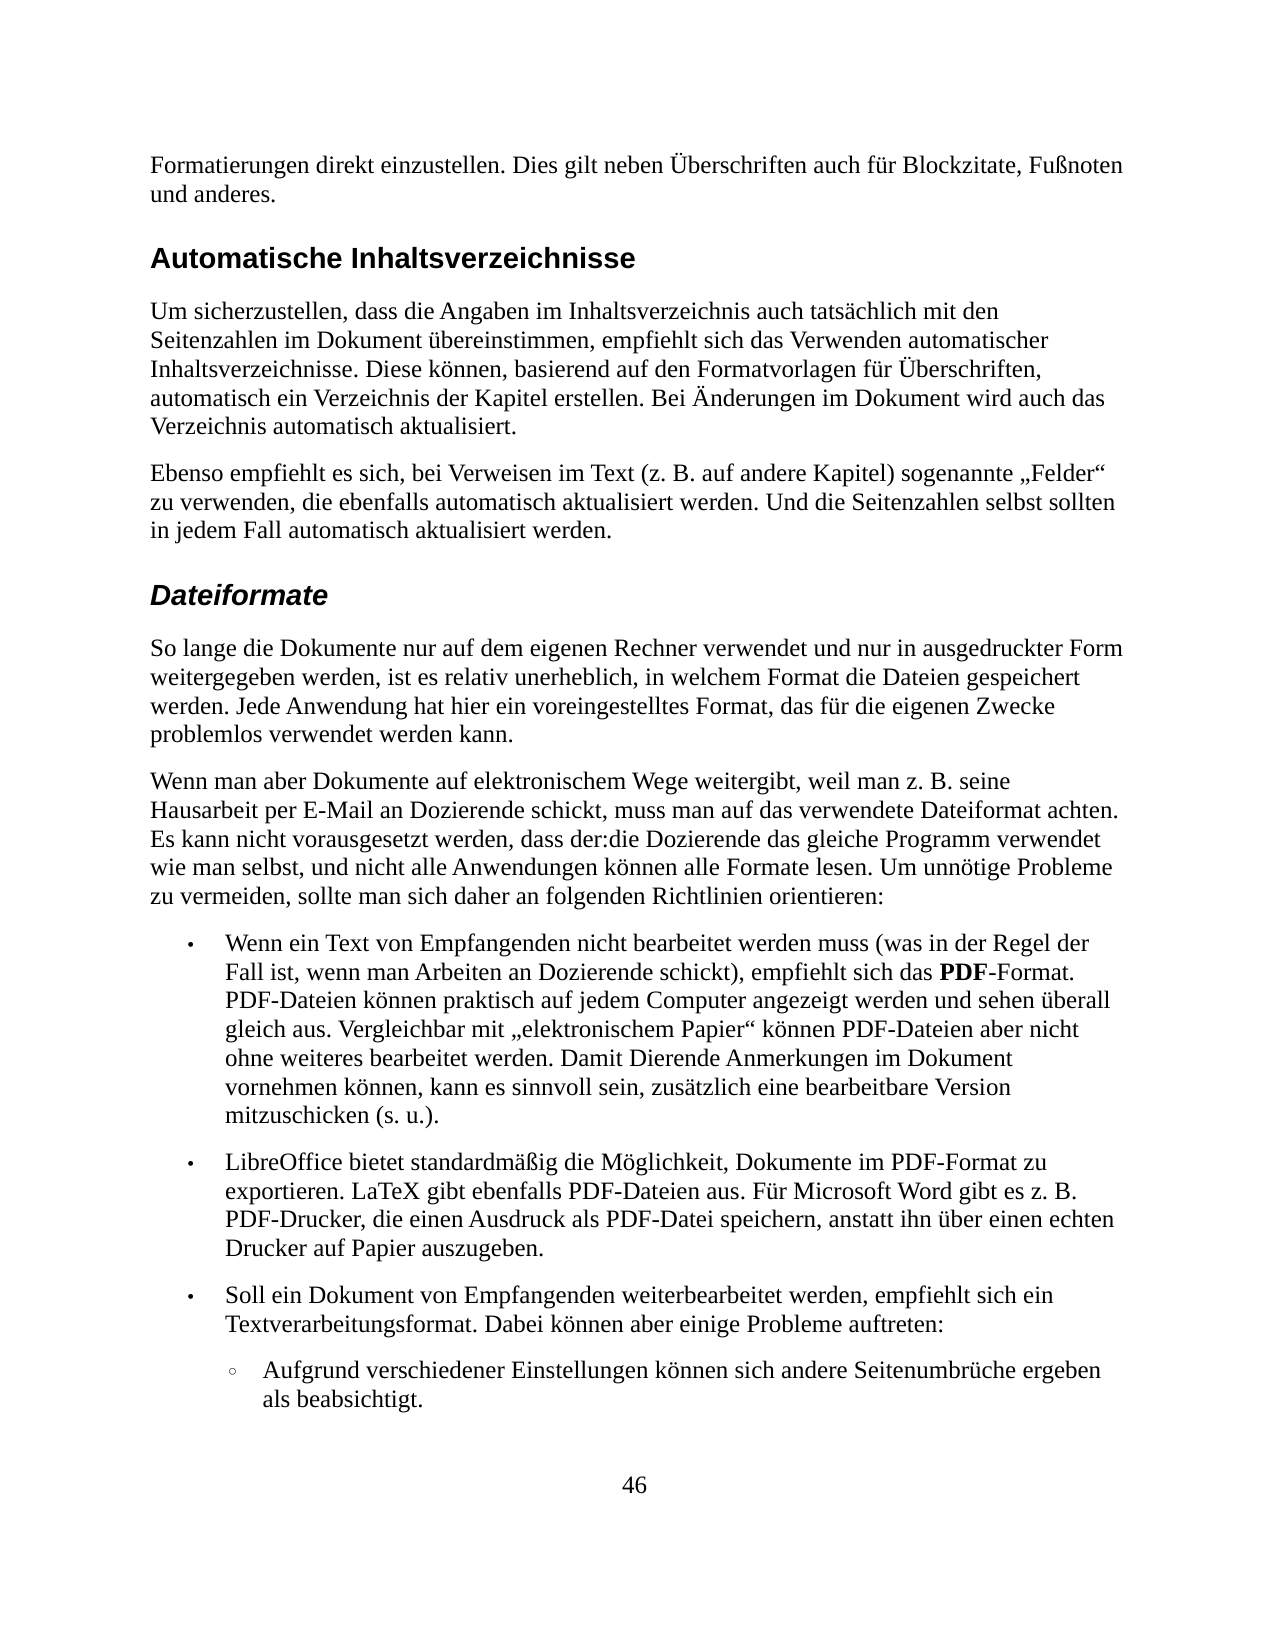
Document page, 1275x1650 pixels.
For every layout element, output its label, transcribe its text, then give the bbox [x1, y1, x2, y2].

subtitle Automatische Inhaltsverzeichnisse [150, 241, 1125, 275]
list Aufgrund verschiedener Einstellungen können sich andere Seitenumbrüche ergeben als beabsichtigt. [225, 1355, 1125, 1413]
text Formatierungen direkt einzustellen. Dies gilt neben Überschriften auch für Blockzitate, Fußnoten und anderes. [150, 150, 1125, 207]
text So lange die Dokumente nur auf dem eigenen Rechner verwendet und nur in ausgedruckter Form weitergegeben werden, ist es relativ unerheblich, in welchem Format die Dateien gespeichert werden. Jede Anwendung hat hier ein voreingestelltes Format, das für die eigenen Zwecke problemlos verwendet werden kann. [150, 633, 1125, 748]
list Wenn ein Text von Empfangenden nicht bearbeitet werden muss (was in der Regel der Fall ist, wenn man Arbeiten an Dozierende schickt), empfiehlt sich das PDF-Format. PDF-Dateien können praktisch auf jedem Computer angezeigt werden und sehen überall gleich aus. Vergleichbar mit „elektronischem Papier“ können PDF-Dateien aber nicht ohne weiteres bearbeitet werden. Damit Dierende Anmerkungen im Dokument vornehmen können, kann es sinnvoll sein, zusätzlich eine bearbeitbare Version mitzuschicken (s. u.). [187, 928, 1125, 1129]
subtitle Dateiformate [150, 578, 1125, 612]
text Ebenso empfiehlt es sich, bei Verweisen im Text (z. B. auf andere Kapitel) sogenannte „Felder“ zu verwenden, die ebenfalls automatisch aktualisiert werden. Und die Seitenzahlen selbst sollten in jedem Fall automatisch aktualisiert werden. [150, 458, 1125, 544]
text Um sicherzustellen, dass die Angaben im Inhaltsverzeichnis auch tatsächlich mit den Seitenzahlen im Dokument übereinstimmen, empfiehlt sich das Verwenden automatischer Inhaltsverzeichnisse. Diese können, basierend auf den Formatvorlagen für Überschriften, automatisch ein Verzeichnis der Kapitel erstellen. Bei Änderungen im Dokument wird auch das Verzeichnis automatisch aktualisiert. [150, 296, 1125, 440]
text Wenn man aber Dokumente auf elektronischem Wege weitergibt, weil man z. B. seine Hausarbeit per E-Mail an Dozierende schickt, muss man auf das verwendete Dateiformat achten. Es kann nicht vorausgesetzt werden, dass der:die Dozierende das gleiche Programm verwendet wie man selbst, und nicht alle Anwendungen können alle Formate lesen. Um unnötige Probleme zu vermeiden, sollte man sich daher an folgenden Richtlinien orientieren: [150, 766, 1125, 910]
list Soll ein Dokument von Empfangenden weiterbearbeitet werden, empfiehlt sich ein Textverarbeitungsformat. Dabei können aber einige Probleme auftreten: [187, 1280, 1125, 1337]
list LibreOffice bietet standardmäßig die Möglichkeit, Dokumente im PDF-Format zu exportieren. LaTeX gibt ebenfalls PDF-Dateien aus. Für Microsoft Word gibt es z. B. PDF-Drucker, die einen Ausdruck als PDF-Datei speichern, anstatt ihn über einen echten Drucker auf Papier auszugeben. [187, 1147, 1125, 1262]
